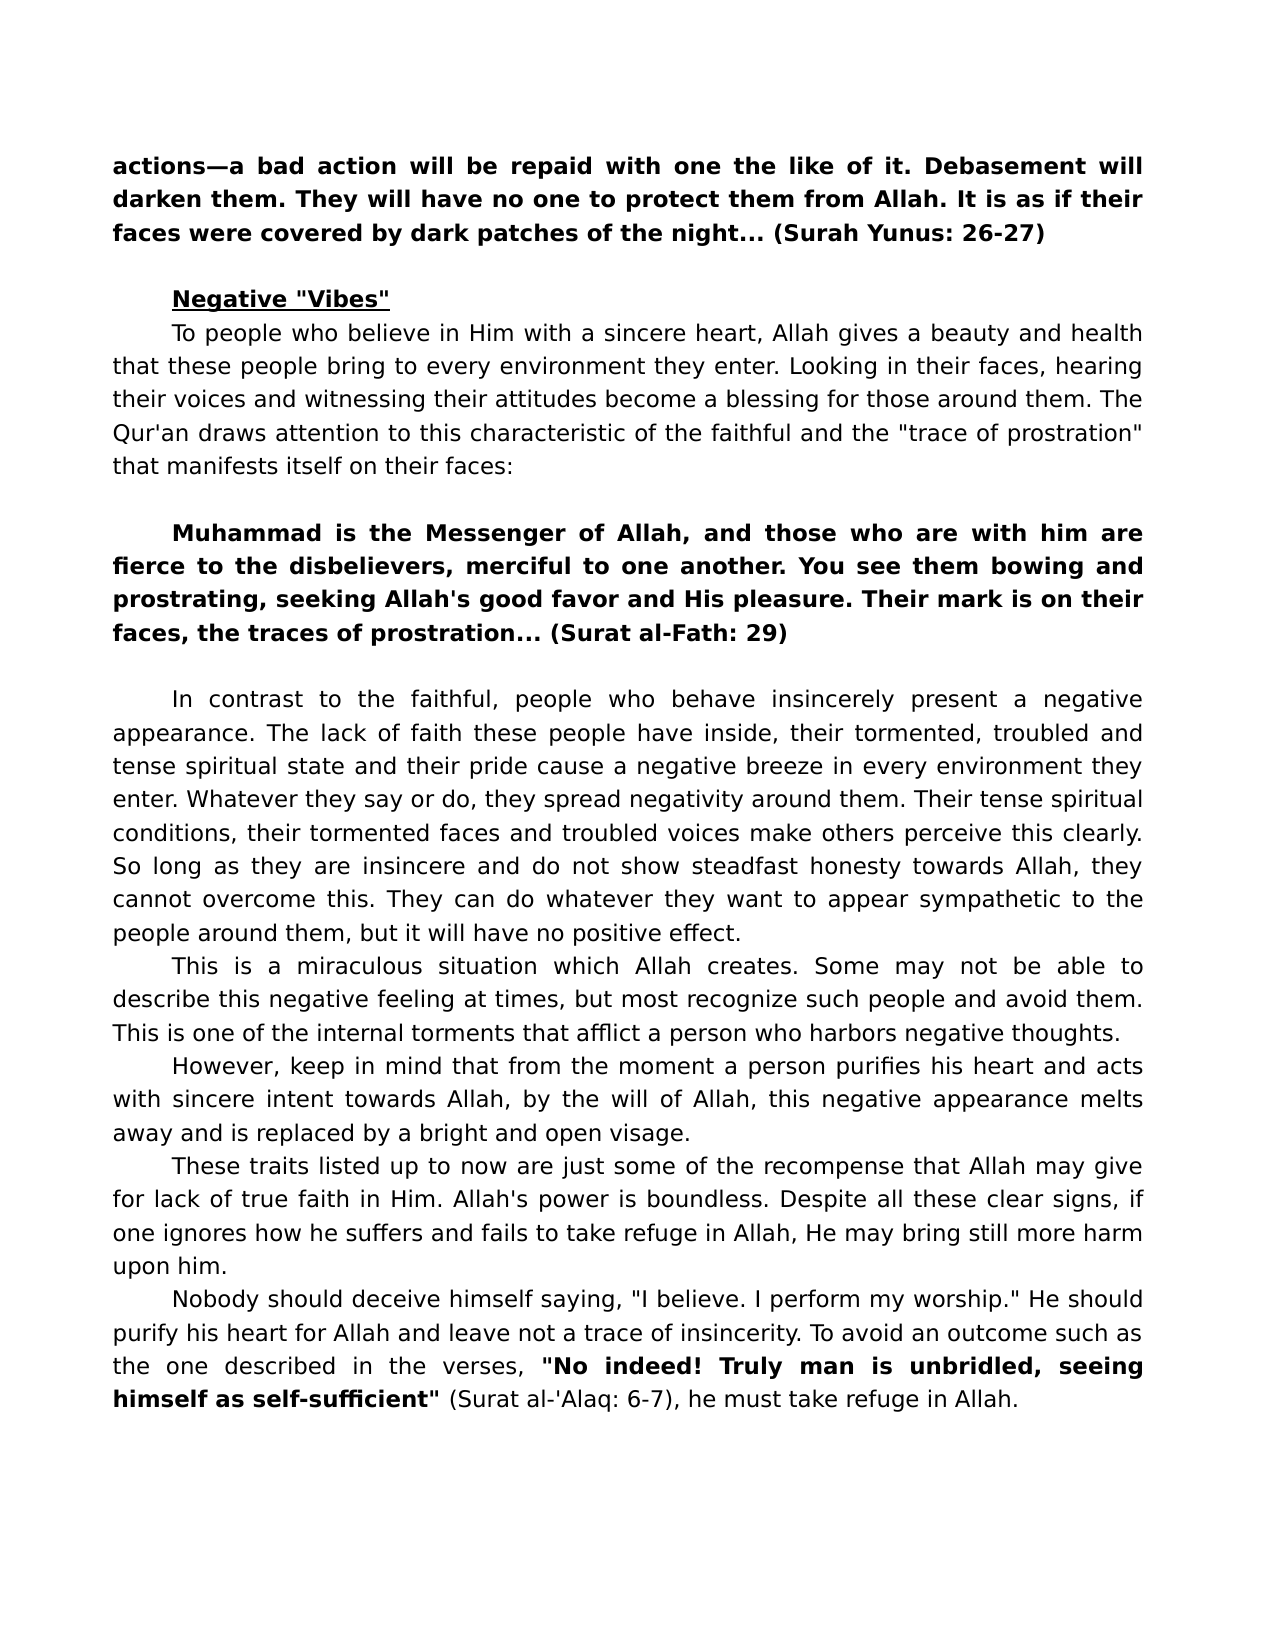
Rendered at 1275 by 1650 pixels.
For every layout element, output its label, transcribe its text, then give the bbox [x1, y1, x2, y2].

text However, keep in mind that from the moment a person purifies his heart and acts with sincere intent towards Allah, by the will of Allah, this negative appearance melts away and is replaced by a bright and open visage. [112, 1048, 1145, 1148]
text Nobody should deceive himself saying, "I believe. I perform my worship." He should purify his heart for Allah and leave not a trace of insincerity. To avoid an outcome such as the one described in the verses, "No indeed! Truly man is unbridled, seeing himself as self-sufficient" (Surat al-'Alaq: 6-7), he must take refuge in Allah. [112, 1281, 1145, 1414]
text This is a miraculous situation which Allah creates. Some may not be able to describe this negative feeling at times, but most recognize such people and avoid them. This is one of the internal torments that afflict a person who harbors negative thoughts. [112, 948, 1145, 1048]
text Negative "Vibes" [112, 281, 1145, 314]
text actions—a bad action will be repaid with one the like of it. Debasement will darken them. They will have no one to protect them from Allah. It is as if their faces were covered by dark patches of the night... (Surah Yunus: 26-27) [112, 148, 1145, 248]
text These traits listed up to now are just some of the recompense that Allah may give for lack of true faith in Him. Allah's power is boundless. Despite all these clear signs, if one ignores how he suffers and fails to take refuge in Allah, He may bring still more harm upon him. [112, 1148, 1145, 1281]
text In contrast to the faithful, people who behave insincerely present a negative appearance. The lack of faith these people have inside, their tormented, troubled and tense spiritual state and their pride cause a negative breeze in every environment they enter. Whatever they say or do, they spread negativity around them. Their tense spiritual conditions, their tormented faces and troubled voices make others perceive this clearly. So long as they are insincere and do not show steadfast honesty towards Allah, they cannot overcome this. They can do whatever they want to appear sympathetic to the people around them, but it will have no positive effect. [112, 681, 1145, 948]
text Muhammad is the Messenger of Allah, and those who are with him are fierce to the disbelievers, merciful to one another. You see them bowing and prostrating, seeking Allah's good favor and His pleasure. Their mark is on their faces, the traces of prostration... (Surat al-Fath: 29) [112, 514, 1145, 648]
text To people who believe in Him with a sincere heart, Allah gives a beauty and health that these people bring to every environment they enter. Looking in their faces, hearing their voices and witnessing their attitudes become a blessing for those around them. The Qur'an draws attention to this characteristic of the faithful and the "trace of prostration" that manifests itself on their faces: [112, 314, 1145, 481]
